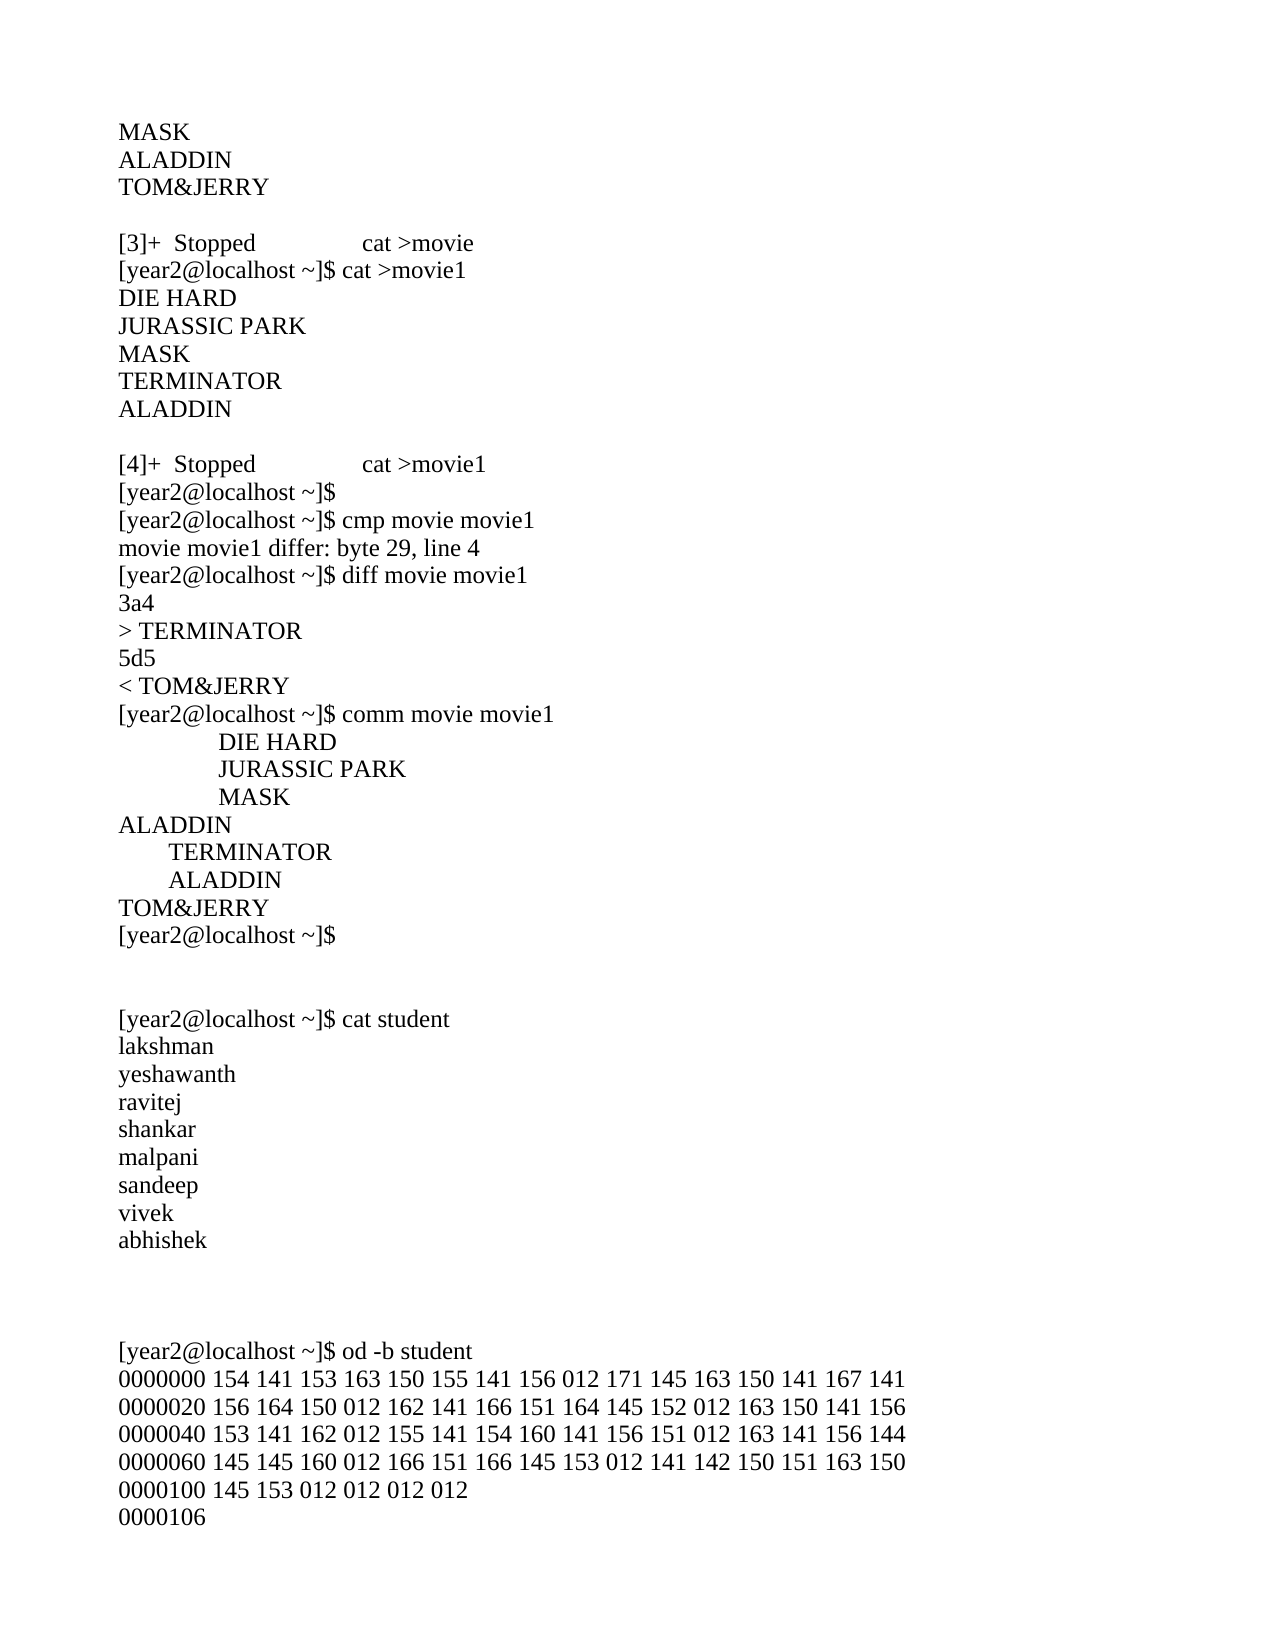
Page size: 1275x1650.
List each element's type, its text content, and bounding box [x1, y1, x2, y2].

text shankar [118, 1116, 1157, 1143]
text ALADDIN [118, 811, 1157, 838]
text TOM&JERRY [118, 894, 1157, 922]
text DIE HARD [118, 728, 1157, 755]
text [year2@localhost ~]$ cat student [118, 1005, 1157, 1032]
text DIE HARD [118, 284, 1157, 312]
text 0000000 154 141 153 163 150 155 141 156 012 171 145 163 150 141 167 141 [118, 1365, 1157, 1393]
text JURASSIC PARK [118, 755, 1157, 783]
text MASK [118, 118, 1157, 146]
text [3]+ Stopped cat >movie [118, 229, 1157, 257]
text 0000100 145 153 012 012 012 012 [118, 1476, 1157, 1503]
text [4]+ Stopped cat >movie1 [118, 451, 1157, 478]
text yeshawanth [118, 1060, 1157, 1088]
text 0000060 145 145 160 012 166 151 166 145 153 012 141 142 150 151 163 150 [118, 1448, 1157, 1476]
text 5d5 [118, 644, 1157, 672]
text 0000106 [118, 1503, 1157, 1531]
text JURASSIC PARK [118, 312, 1157, 340]
text [year2@localhost ~]$ [118, 922, 1157, 949]
text [year2@localhost ~]$ [118, 478, 1157, 506]
text abhishek [118, 1226, 1157, 1254]
text 3a4 [118, 589, 1157, 617]
text sandeep [118, 1171, 1157, 1199]
text ravitej [118, 1088, 1157, 1116]
text < TOM&JERRY [118, 672, 1157, 700]
text ALADDIN [118, 866, 1157, 894]
text movie movie1 differ: byte 29, line 4 [118, 534, 1157, 561]
text TOM&JERRY [118, 173, 1157, 201]
text TERMINATOR [118, 367, 1157, 395]
text vivek [118, 1199, 1157, 1226]
text [year2@localhost ~]$ cmp movie movie1 [118, 506, 1157, 534]
text > TERMINATOR [118, 617, 1157, 644]
text TERMINATOR [118, 838, 1157, 866]
text MASK [118, 340, 1157, 367]
text [year2@localhost ~]$ diff movie movie1 [118, 561, 1157, 589]
text 0000020 156 164 150 012 162 141 166 151 164 145 152 012 163 150 141 156 [118, 1393, 1157, 1420]
text [year2@localhost ~]$ od -b student [118, 1337, 1157, 1365]
text [year2@localhost ~]$ cat >movie1 [118, 257, 1157, 284]
text ALADDIN [118, 395, 1157, 423]
text lakshman [118, 1032, 1157, 1060]
text MASK [118, 783, 1157, 811]
text 0000040 153 141 162 012 155 141 154 160 141 156 151 012 163 141 156 144 [118, 1420, 1157, 1448]
text malpani [118, 1143, 1157, 1171]
text [year2@localhost ~]$ comm movie movie1 [118, 700, 1157, 728]
text ALADDIN [118, 146, 1157, 173]
